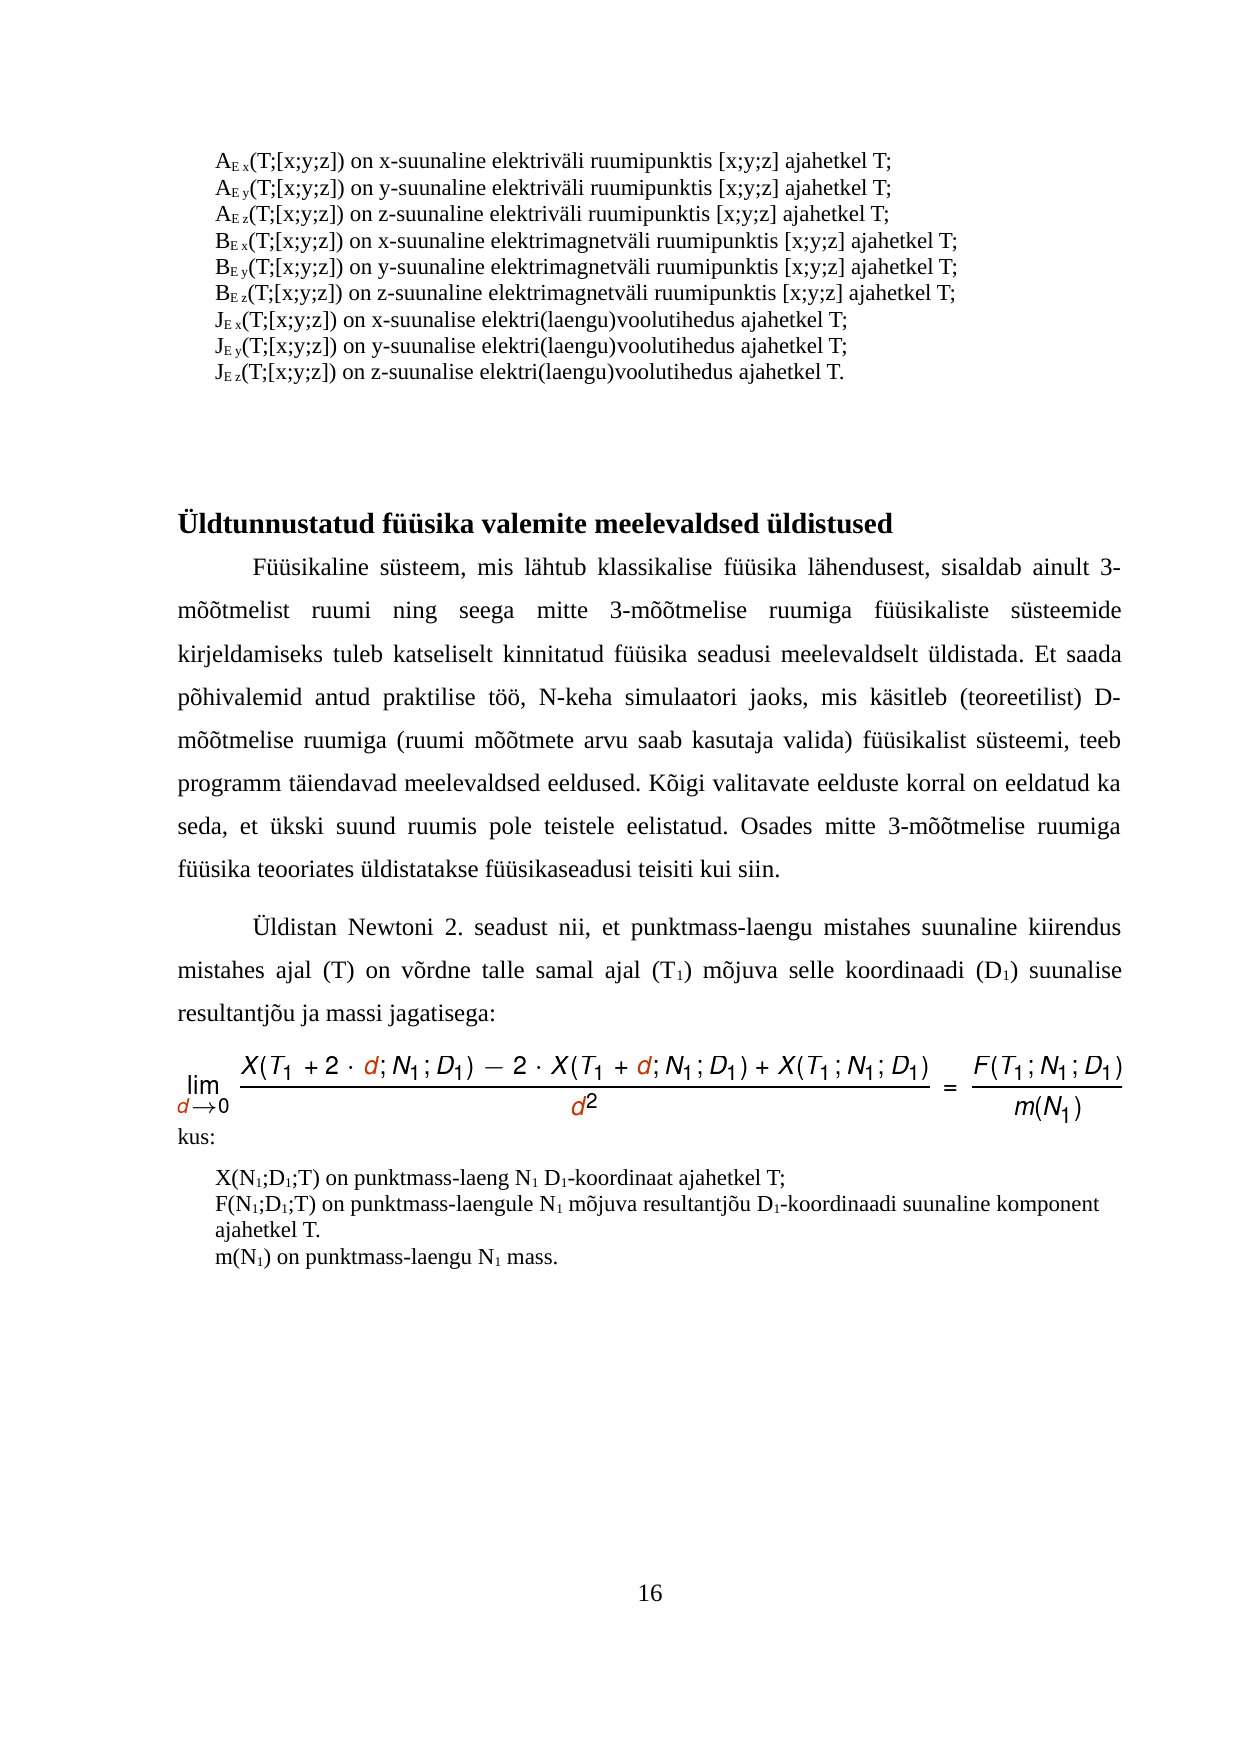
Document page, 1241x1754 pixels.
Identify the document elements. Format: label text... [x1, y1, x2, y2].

text Üldistan Newtoni 2. seadust nii, et punktmass-laengu mistahes suunaline kiirendus mistahes ajal (T) on võrdne talle samal ajal (T1) mõjuva selle koordinaadi (D1) suunalise resultantjõu ja massi jagatisega: [177, 912, 1122, 1027]
text kus: [177, 1123, 1122, 1149]
text AE x(T;[x;y;z]) on x-suunaline elektriväli ruumipunktis [x;y;z] ajahetkel T; AE y(T;[x;y;z]) on y-suunaline elektriväli ruumipunktis [x;y;z] ajahetkel T; AE z(T;[x;y;z]) on z-suunaline elektriväli ruumipunktis [x;y;z] ajahetkel T; BE x(T;[x;y;z]) on x-suunaline elektrimagnetväli ruumipunktis [x;y;z] ajahetkel T; BE y(T;[x;y;z]) on y-suunaline elektrimagnetväli ruumipunktis [x;y;z] ajahetkel T; BE z(T;[x;y;z]) on z-suunaline elektrimagnetväli ruumipunktis [x;y;z] ajahetkel T; JE x(T;[x;y;z]) on x-suunalise elektri(laengu)voolutihedus ajahetkel T; JE y(T;[x;y;z]) on y-suunalise elektri(laengu)voolutihedus ajahetkel T; JE z(T;[x;y;z]) on z-suunalise elektri(laengu)voolutihedus ajahetkel T. [215, 148, 1122, 385]
picture [177, 1056, 1123, 1123]
text Füüsikaline süsteem, mis lähtub klassikalise füüsika lähendusest, sisaldab ainult 3-mõõtmelist ruumi ning seega mitte 3-mõõtmelise ruumiga füüsikaliste süsteemide kirjeldamiseks tuleb katseliselt kinnitatud füüsika seadusi meelevaldselt üldistada. Et saada põhivalemid antud praktilise töö, N-keha simulaatori jaoks, mis käsitleb (teoreetilist) D-mõõtmelise ruumiga (ruumi mõõtmete arvu saab kasutaja valida) füüsikalist süsteemi, teeb programm täiendavad meelevaldsed eeldused. Kõigi valitavate eelduste korral on eeldatud ka seda, et ükski suund ruumis pole teistele eelistatud. Osades mitte 3-mõõtmelise ruumiga füüsika teooriates üldistatakse füüsikaseadusi teisiti kui siin. [177, 552, 1122, 883]
text X(N1;D1;T) on punktmass-laeng N1 D1-koordinaat ajahetkel T; F(N1;D1;T) on punktmass-laengule N1 mõjuva resultantjõu D1-koordinaadi suunaline komponent ajahetkel T. m(N1) on punktmass-laengu N1 mass. [215, 1164, 1122, 1269]
subtitle Üldtunnustatud füüsika valemite meelevaldsed üldistused [177, 506, 1122, 540]
